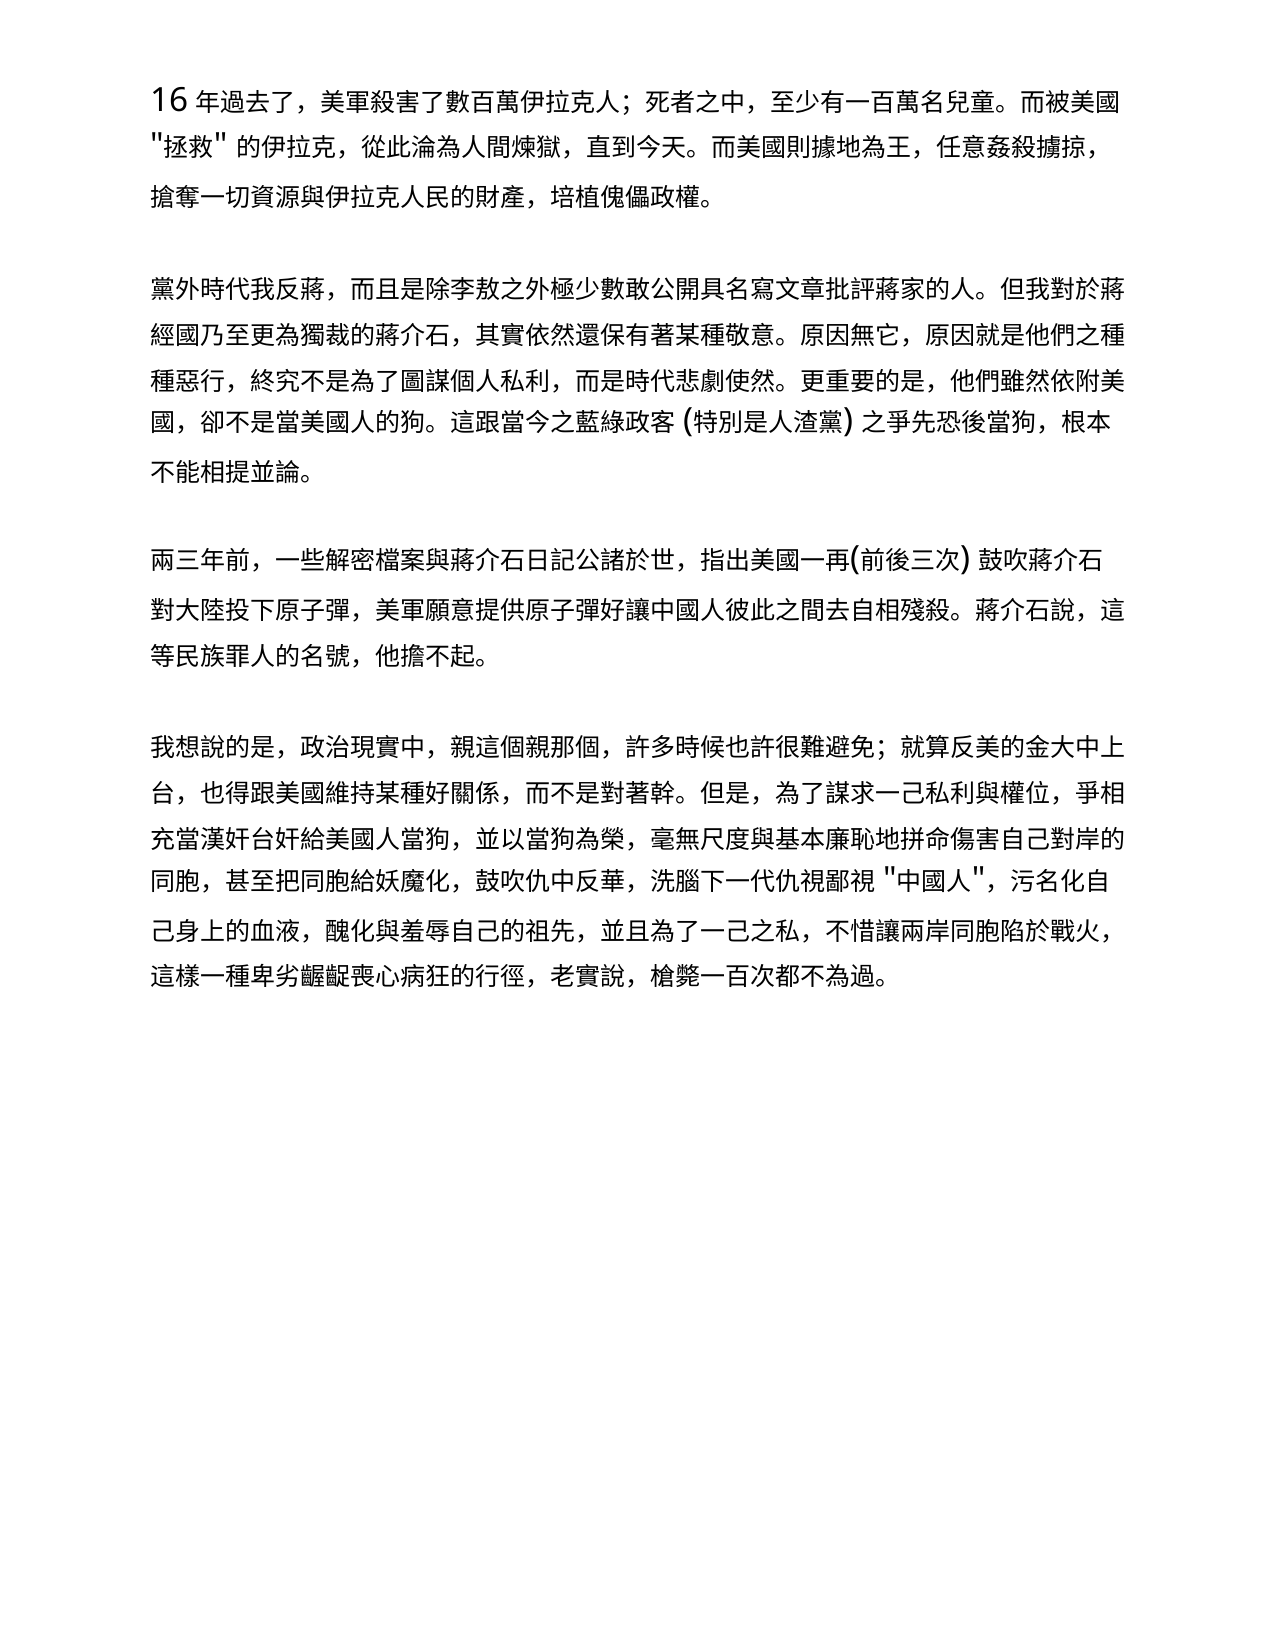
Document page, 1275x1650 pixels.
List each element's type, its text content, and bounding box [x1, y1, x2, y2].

text 16年過去了，美軍殺害了數百萬伊拉克人；死者之中，至少有一百萬名兒童。而被美國 "拯救" 的伊拉克，從此淪為人間煉獄，直到今天。而美國則據地為王，任意姦殺擄掠，搶奪一切資源與伊拉克人民的財產，培植傀儡政權。 黨外時代我反蔣，而且是除李敖之外極少數敢公開具名寫文章批評蔣家的人。但我對於蔣經國乃至更為獨裁的蔣介石，其實依然還保有著某種敬意。原因無它，原因就是他們之種種惡行，終究不是為了圖謀個人私利，而是時代悲劇使然。更重要的是，他們雖然依附美國，卻不是當美國人的狗。這跟當今之藍綠政客 (特別是人渣黨) 之爭先恐後當狗，根本不能相提並論。 兩三年前，一些解密檔案與蔣介石日記公諸於世，指出美國一再(前後三次) 鼓吹蔣介石對大陸投下原子彈，美軍願意提供原子彈好讓中國人彼此之間去自相殘殺。蔣介石說，這等民族罪人的名號，他擔不起。 我想說的是，政治現實中，親這個親那個，許多時候也許很難避免；就算反美的金大中上台，也得跟美國維持某種好關係，而不是對著幹。但是，為了謀求一己私利與權位，爭相充當漢奸台奸給美國人當狗，並以當狗為榮，毫無尺度與基本廉恥地拼命傷害自己對岸的同胞，甚至把同胞給妖魔化，鼓吹仇中反華，洗腦下一代仇視鄙視 "中國人"，污名化自己身上的血液，醜化與羞辱自己的祖先，並且為了一己之私，不惜讓兩岸同胞陷於戰火，這樣一種卑劣齷齪喪心病狂的行徑，老實說，槍斃一百次都不為過。 [150, 75, 1125, 992]
